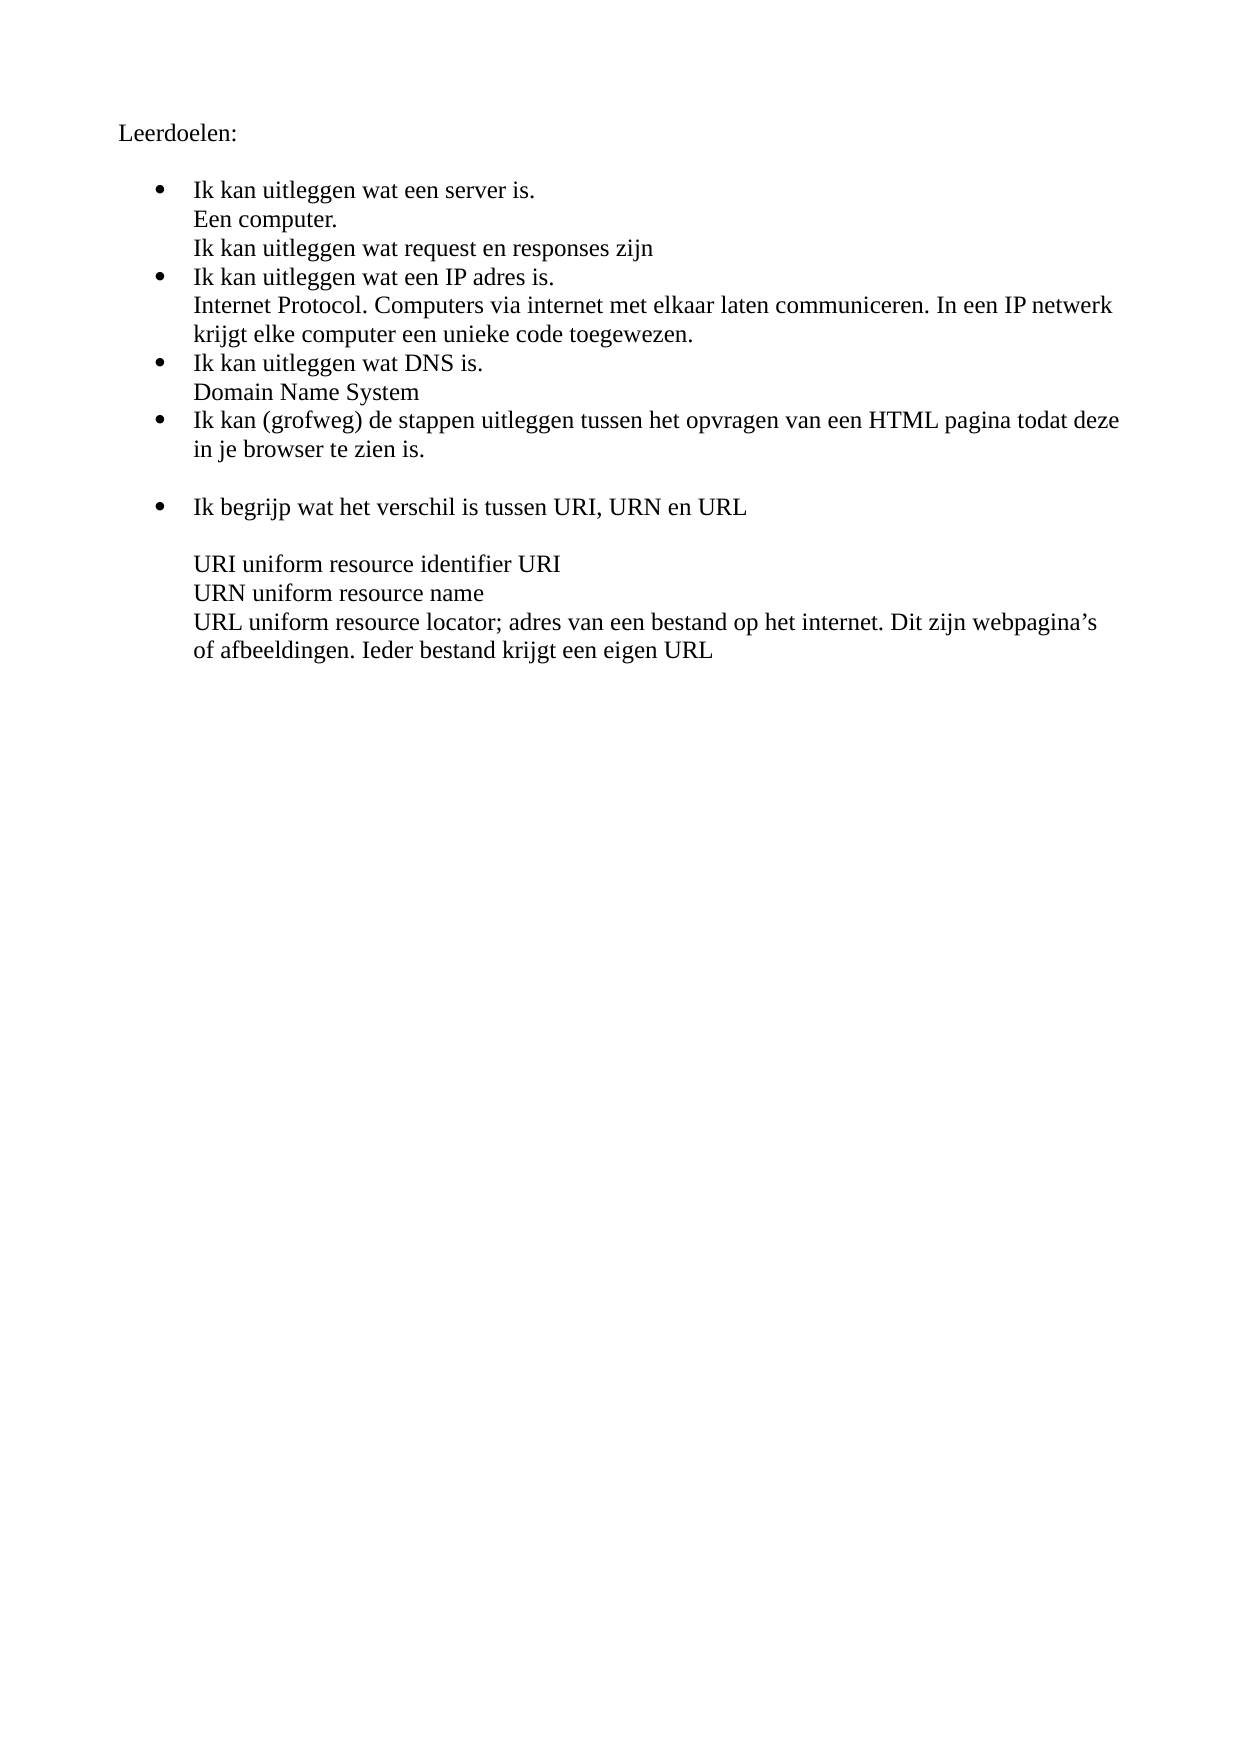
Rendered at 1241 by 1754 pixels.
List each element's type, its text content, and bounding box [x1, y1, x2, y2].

list Ik kan uitleggen wat DNS is. [156, 348, 1122, 377]
list Ik kan uitleggen wat een IP adres is. [156, 262, 1122, 291]
text Internet Protocol. Computers via internet met elkaar laten communiceren. In een IP netwerk krijgt elke computer een unieke code toegewezen. [193, 291, 1122, 348]
list Ik kan uitleggen wat een server is. [156, 176, 1122, 204]
text URN uniform resource name [193, 578, 1122, 607]
text Domain Name System [193, 377, 1122, 406]
text Leerdoelen: [118, 118, 1122, 147]
text URI uniform resource identifier URI [193, 549, 1122, 578]
list Ik kan (grofweg) de stappen uitleggen tussen het opvragen van een HTML pagina todat deze in je browser te zien is. [156, 406, 1122, 463]
text Ik kan uitleggen wat request en responses zijn [193, 233, 1122, 262]
list Ik begrijp wat het verschil is tussen URI, URN en URL [156, 492, 1122, 521]
text Een computer. [193, 204, 1122, 233]
text URL uniform resource locator; adres van een bestand op het internet. Dit zijn webpagina’s of afbeeldingen. Ieder bestand krijgt een eigen URL [193, 607, 1122, 664]
